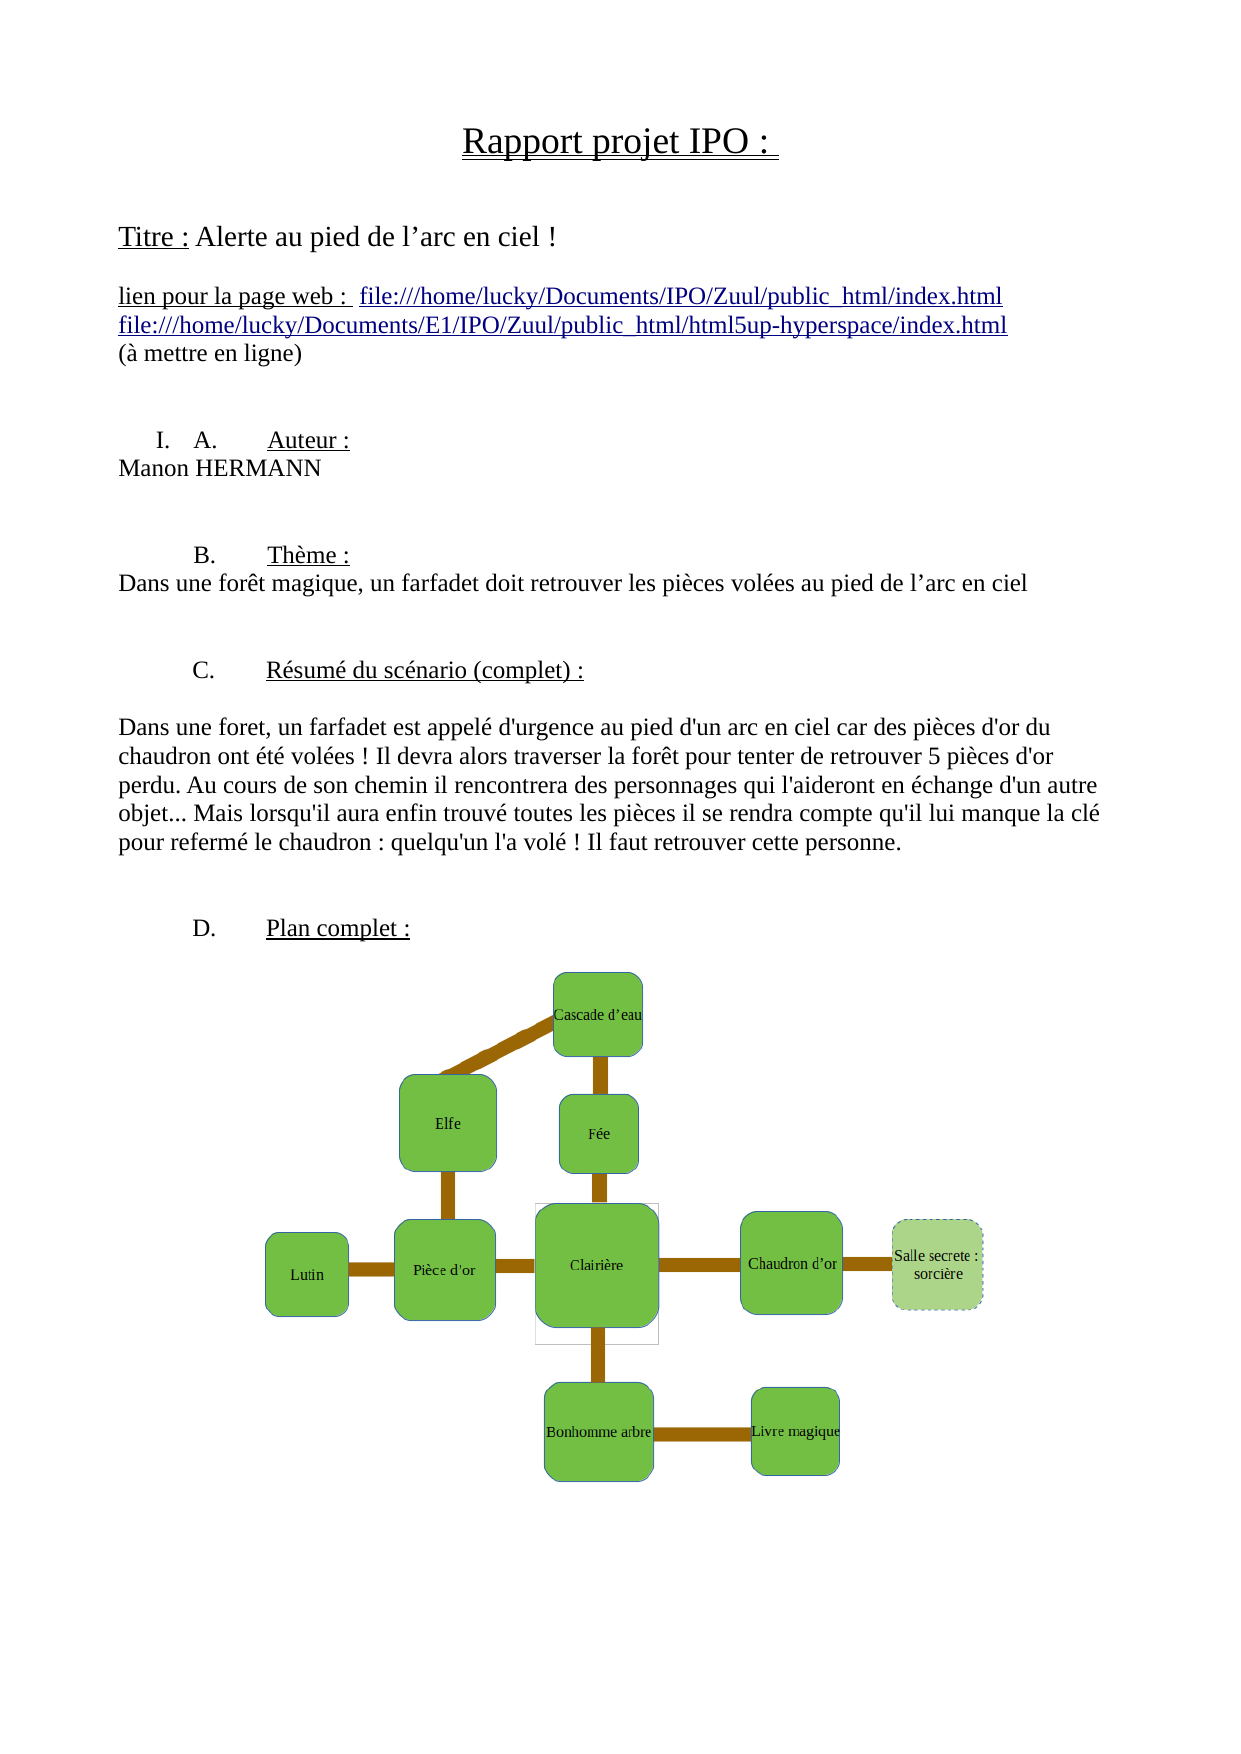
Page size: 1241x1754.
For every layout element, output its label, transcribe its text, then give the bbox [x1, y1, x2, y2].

picture [253, 971, 987, 1489]
text lien pour la page web : file:///home/lucky/Documents/IPO/Zuul/public_html/index.html [118, 281, 1122, 310]
text file:///home/lucky/Documents/E1/IPO/Zuul/public_html/html5up-hyperspace/index.html [118, 310, 1122, 338]
text D. Plan complet : [118, 913, 1122, 942]
text C. Résumé du scénario (complet) : [118, 655, 1122, 683]
text Dans une foret, un farfadet est appelé d'urgence au pied d'un arc en ciel car des pièces d'or du chaudron ont été volées ! Il devra alors traverser la forêt pour tenter de retrouver 5 pièces d'or perdu. Au cours de son chemin il rencontrera des personnages qui l'aideront en échange d'un autre objet... Mais lorsqu'il aura enfin trouvé toutes les pièces il se rendra compte qu'il lui manque la clé pour refermé le chaudron : quelqu'un l'a volé ! Il faut retrouver cette personne. [118, 712, 1122, 856]
list B. Thème : [156, 540, 1122, 568]
list A. Auteur : [156, 425, 1122, 453]
text Dans une forêt magique, un farfadet doit retrouver les pièces volées au pied de l’arc en ciel [118, 568, 1122, 597]
text Rapport projet IPO : [118, 118, 1122, 161]
text (à mettre en ligne) [118, 338, 1122, 367]
text Manon HERMANN [118, 453, 1122, 482]
text Titre : Alerte au pied de l’arc en ciel ! [118, 219, 1122, 252]
